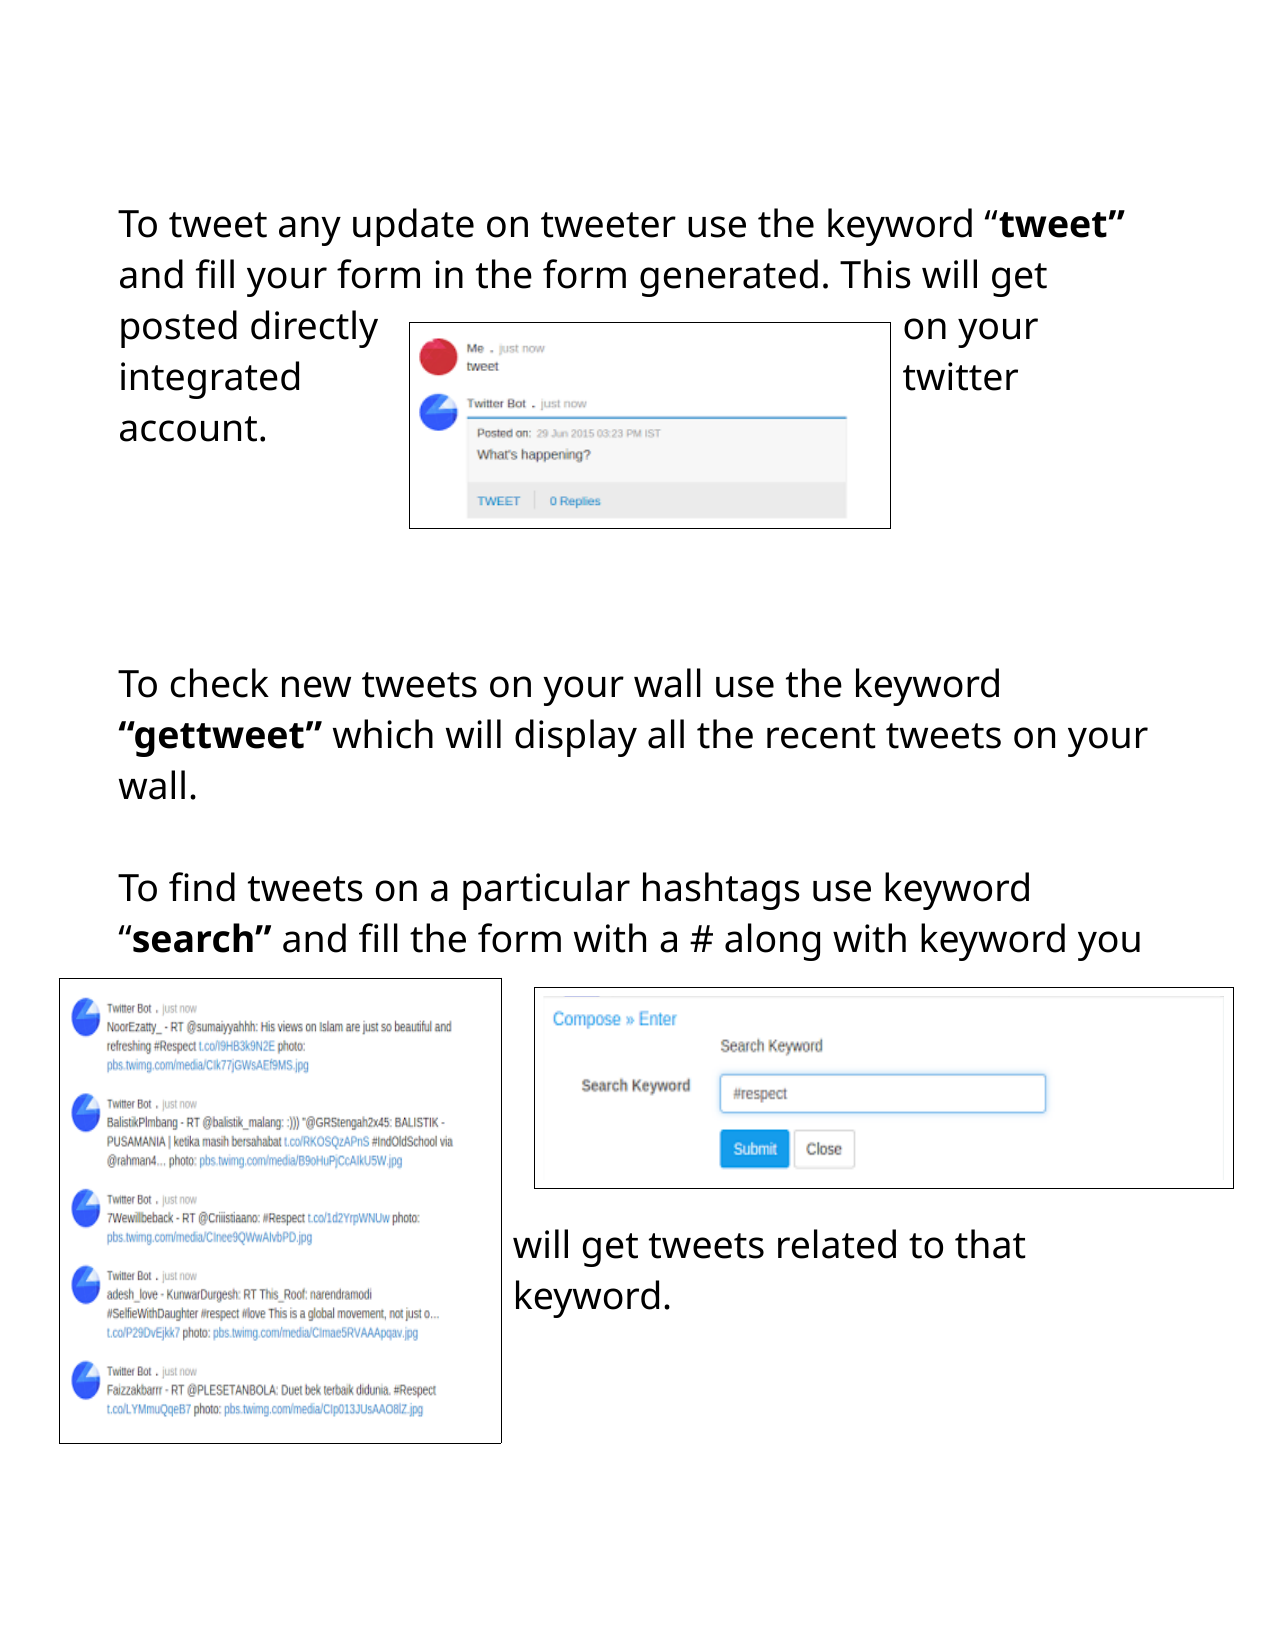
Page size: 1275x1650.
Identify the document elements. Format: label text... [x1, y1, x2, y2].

text To find tweets on a particular hashtags use keyword “search” and fill the form with a # along with keyword you will get tweets related to that keyword. [118, 861, 1157, 1422]
text [60, 979, 501, 1443]
text [410, 323, 890, 528]
text To tweet any update on tweeter use the keyword “tweet” and fill your form in the form generated. This will get posted directly on your integrated twitter account. [118, 197, 1157, 504]
text [535, 988, 1233, 1188]
text To check new tweets on your wall use the keyword “gettweet” which will display all the recent tweets on your wall. [118, 657, 1157, 861]
